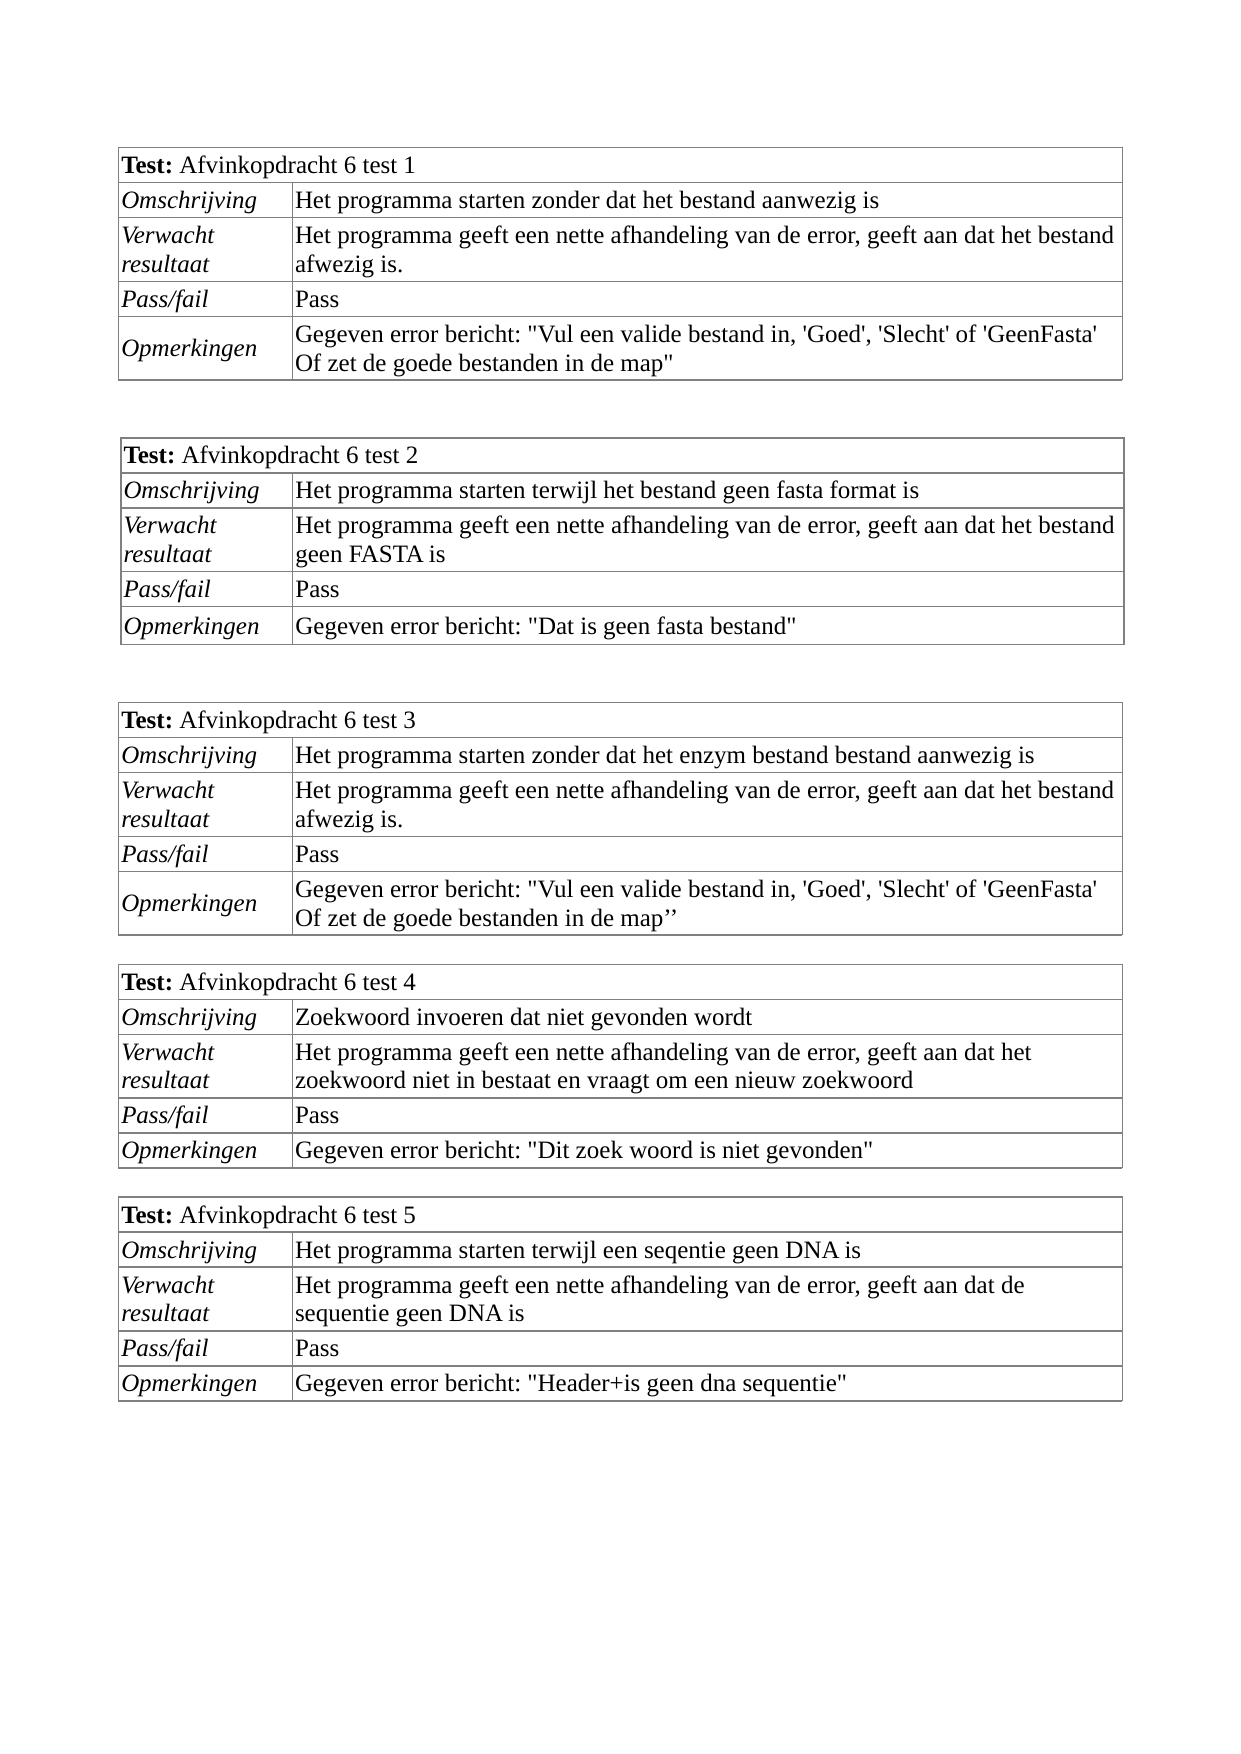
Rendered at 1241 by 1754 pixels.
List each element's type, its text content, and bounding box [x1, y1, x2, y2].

table_cell Het programma geeft een nette afhandeling van de error, geeft aan dat het bestand afwezig is. [293, 773, 1122, 836]
table_cell Opmerkingen [119, 1367, 292, 1400]
table_cell Omschrijving [119, 1000, 292, 1033]
table_cell Verwacht resultaat [119, 1035, 292, 1097]
table_cell Opmerkingen [119, 1134, 292, 1167]
table_cell Het programma geeft een nette afhandeling van de error, geeft aan dat het bestand geen FASTA is [293, 509, 1123, 571]
table_cell Pass [293, 837, 1122, 871]
table_header Test: Afvinkopdracht 6 test 1 [119, 148, 1122, 182]
table_cell Omschrijving [119, 183, 292, 217]
table_header Test: Afvinkopdracht 6 test 2 [122, 439, 1123, 472]
table_cell Pass/fail [119, 282, 292, 316]
table_cell Het programma starten terwijl een seqentie geen DNA is [293, 1233, 1122, 1266]
table_header Test: Afvinkopdracht 6 test 4 [119, 965, 1122, 998]
table_cell Pass [293, 572, 1123, 606]
table_cell Gegeven error bericht: "Header+is geen dna sequentie" [293, 1367, 1122, 1400]
table_cell Opmerkingen [119, 317, 292, 379]
table_cell Zoekwoord invoeren dat niet gevonden wordt [293, 1000, 1122, 1033]
table_cell Verwacht resultaat [119, 1268, 292, 1330]
table_cell Gegeven error bericht: "Vul een valide bestand in, 'Goed', 'Slecht' of 'GeenFasta' Of zet de goede bestanden in de map’’ [293, 872, 1122, 934]
table_cell Gegeven error bericht: "Dat is geen fasta bestand" [293, 607, 1123, 644]
table_cell Gegeven error bericht: "Vul een valide bestand in, 'Goed', 'Slecht' of 'GeenFasta' Of zet de goede bestanden in de map" [293, 317, 1122, 379]
table_cell Omschrijving [119, 1233, 292, 1266]
table_cell Verwacht resultaat [119, 773, 292, 836]
table_cell Opmerkingen [119, 872, 292, 934]
table_cell Het programma starten zonder dat het enzym bestand bestand aanwezig is [293, 738, 1122, 772]
table_cell Pass/fail [119, 1099, 292, 1132]
table_cell Omschrijving [119, 738, 292, 772]
table_cell Pass/fail [119, 837, 292, 871]
table_header Test: Afvinkopdracht 6 test 3 [119, 703, 1122, 737]
table_cell Pass [293, 282, 1122, 316]
table_cell Verwacht resultaat [122, 509, 292, 571]
table_cell Pass [293, 1099, 1122, 1132]
table_cell Het programma starten terwijl het bestand geen fasta format is [293, 474, 1123, 507]
table_cell Pass/fail [119, 1332, 292, 1365]
table_cell Opmerkingen [122, 607, 292, 644]
table_cell Het programma starten zonder dat het bestand aanwezig is [293, 183, 1122, 217]
table_cell Gegeven error bericht: "Dit zoek woord is niet gevonden" [293, 1134, 1122, 1167]
table_cell Omschrijving [122, 474, 292, 507]
table_cell Pass/fail [122, 572, 292, 606]
table_cell Verwacht resultaat [119, 218, 292, 281]
table_cell Het programma geeft een nette afhandeling van de error, geeft aan dat de sequentie geen DNA is [293, 1268, 1122, 1330]
table_cell Pass [293, 1332, 1122, 1365]
table_cell Het programma geeft een nette afhandeling van de error, geeft aan dat het bestand afwezig is. [293, 218, 1122, 281]
table_cell Het programma geeft een nette afhandeling van de error, geeft aan dat het zoekwoord niet in bestaat en vraagt om een nieuw zoekwoord [293, 1035, 1122, 1097]
table_header Test: Afvinkopdracht 6 test 5 [119, 1198, 1122, 1231]
